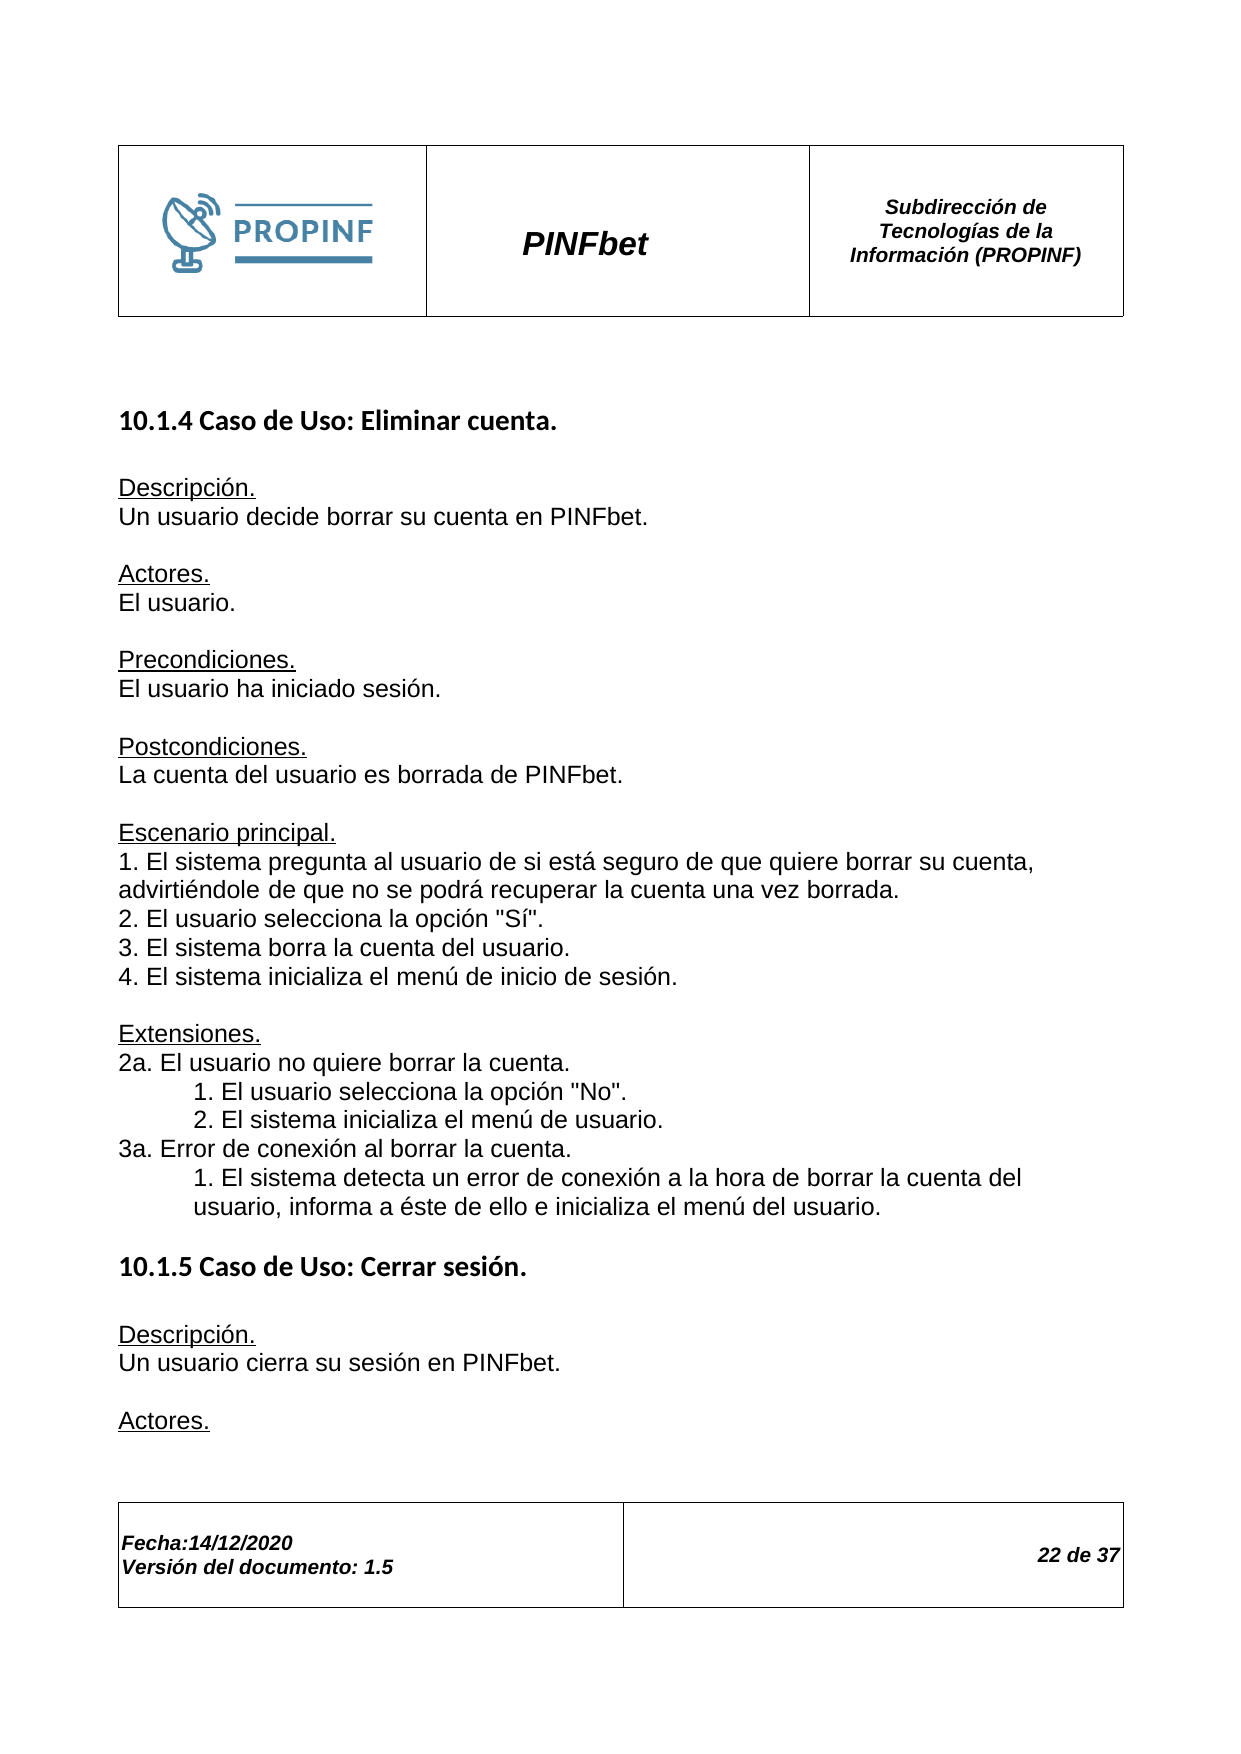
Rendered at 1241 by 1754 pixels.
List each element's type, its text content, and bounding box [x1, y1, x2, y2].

text Escenario principal. [118, 818, 1122, 847]
text 3. El sistema borra la cuenta del usuario. [118, 933, 1122, 962]
text Actores. [118, 1406, 1122, 1435]
text 2. El usuario selecciona la opción "Sí". [118, 904, 1122, 933]
text La cuenta del usuario es borrada de PINFbet. [118, 760, 1122, 789]
text Precondiciones. [118, 645, 1122, 674]
text Un usuario cierra su sesión en PINFbet. [118, 1348, 1122, 1377]
picture [126, 170, 414, 301]
text El usuario ha iniciado sesión. [118, 674, 1122, 703]
text 1. El usuario selecciona la opción "No". [118, 1077, 1122, 1105]
text Un usuario decide borrar su cuenta en PINFbet. [118, 502, 1122, 530]
text 1. El sistema detecta un error de conexión a la hora de borrar la cuenta del usuario, informa a éste de ello e inicializa el menú del usuario. [118, 1163, 1122, 1220]
text Descripción. [118, 473, 1122, 502]
text 2. El sistema inicializa el menú de usuario. [118, 1105, 1122, 1134]
text Descripción. [118, 1320, 1122, 1348]
text Actores. [118, 559, 1122, 588]
text 4. El sistema inicializa el menú de inicio de sesión. [118, 962, 1122, 990]
text 1. El sistema pregunta al usuario de si está seguro de que quiere borrar su cuenta, advirtiéndole de que no se podrá recuperar la cuenta una vez borrada. [118, 847, 1122, 904]
text 3a. Error de conexión al borrar la cuenta. [118, 1134, 1122, 1163]
text Postcondiciones. [118, 732, 1122, 760]
text 2a. El usuario no quiere borrar la cuenta. [118, 1048, 1122, 1077]
text El usuario. [118, 588, 1122, 617]
text 10.1.5 Caso de Uso: Cerrar sesión. [118, 1248, 1122, 1284]
text 10.1.4 Caso de Uso: Eliminar cuenta. [118, 402, 1122, 437]
text Extensiones. [118, 1019, 1122, 1048]
